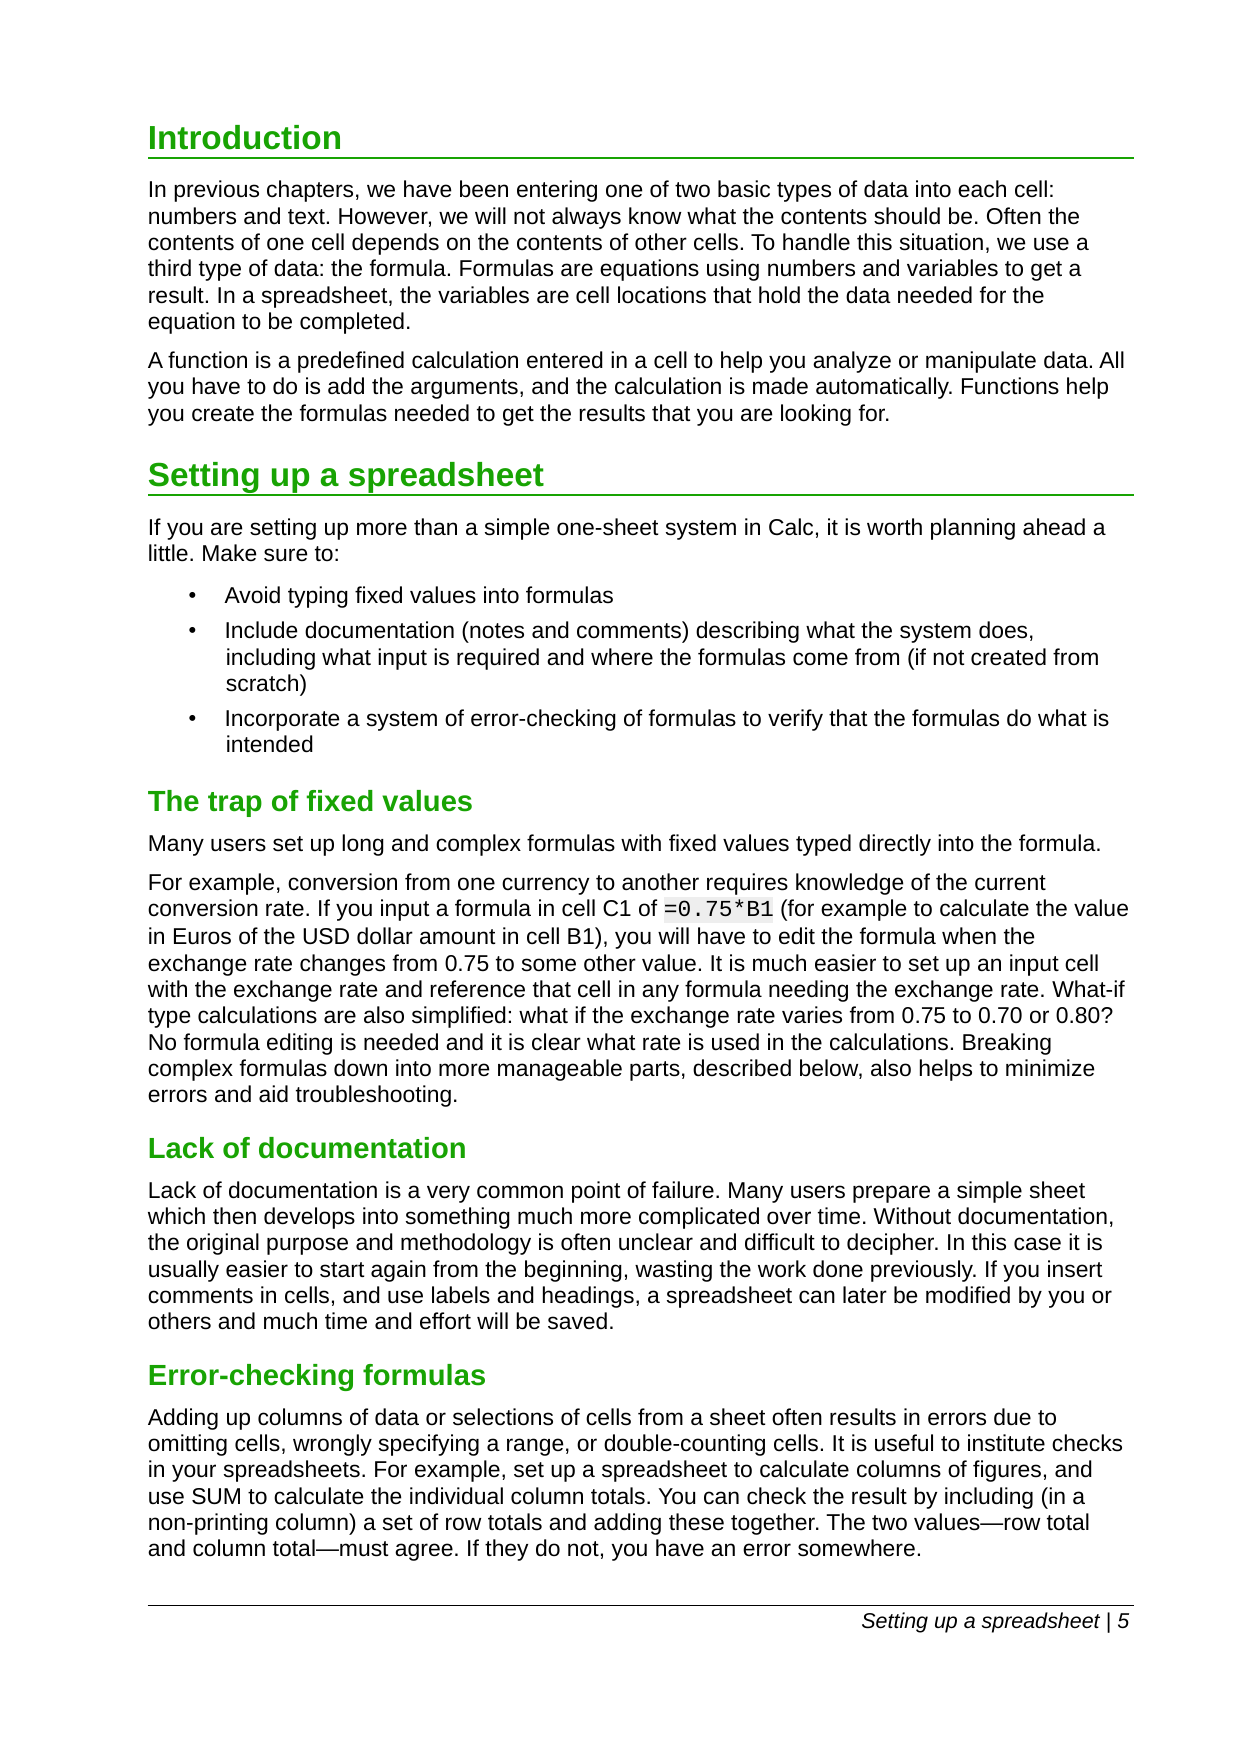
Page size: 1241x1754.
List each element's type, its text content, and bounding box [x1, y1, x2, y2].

list Avoid typing fixed values into formulas [185, 579, 1134, 608]
text In previous chapters, we have been entering one of two basic types of data into each cell: numbers and text. However, we will not always know what the contents should be. Often the contents of one cell depends on the contents of other cells. To handle this situation, we use a third type of data: the formula. Formulas are equations using numbers and variables to get a result. In a spreadsheet, the variables are cell locations that hold the data needed for the equation to be completed. [148, 176, 1134, 334]
subtitle Lack of documentation [148, 1131, 1134, 1165]
text Adding up columns of data or selections of cells from a sheet often results in errors due to omitting cells, wrongly specifying a range, or double-counting cells. It is useful to institute checks in your spreadsheets. For example, set up a spreadsheet to calculate columns of figures, and use SUM to calculate the individual column totals. You can check the result by including (in a non-printing column) a set of row totals and adding these together. The two values—row total and column total—must agree. If they do not, you have an error somewhere. [148, 1404, 1134, 1562]
text Lack of documentation is a very common point of failure. Many users prepare a simple sheet which then develops into something much more complicated over time. Without documentation, the original purpose and methodology is often unclear and difficult to decipher. In this case it is usually easier to start again from the beginning, wasting the work done previously. If you insert comments in cells, and use labels and headings, a spreadsheet can later be modified by you or others and much time and effort will be saved. [148, 1177, 1134, 1335]
list Incorporate a system of error-checking of formulas to verify that the formulas do what is intended [185, 702, 1134, 761]
text For example, conversion from one currency to another requires knowledge of the current conversion rate. If you input a formula in cell C1 of =0.75*B1 (for example to calculate the value in Euros of the USD dollar amount in cell B1), you will have to edit the formula when the exchange rate changes from 0.75 to some other value. It is much easier to set up an input cell with the exchange rate and reference that cell in any formula needing the exchange rate. What-if type calculations are also simplified: what if the exchange rate varies from 0.75 to 0.70 or 0.80? No formula editing is needed and it is clear what rate is used in the calculations. Breaking complex formulas down into more manageable parts, described below, also helps to minimize errors and aid troubleshooting. [148, 868, 1134, 1108]
text If you are setting up more than a simple one-sheet system in Calc, it is worth planning ahead a little. Make sure to: [148, 514, 1134, 566]
subtitle Setting up a spreadsheet [148, 456, 1134, 494]
subtitle The trap of fixed values [148, 784, 1134, 818]
list Include documentation (notes and comments) describing what the system does, including what input is required and where the formulas come from (if not created from scratch) [185, 614, 1134, 696]
text A function is a predefined calculation entered in a cell to help you analyze or manipulate data. All you have to do is add the arguments, and the calculation is made automatically. Functions help you create the formulas needed to get the results that you are looking for. [148, 347, 1134, 426]
text Many users set up long and complex formulas with fixed values typed directly into the formula. [148, 829, 1134, 856]
subtitle Error-checking formulas [148, 1358, 1134, 1392]
subtitle Introduction [148, 118, 1134, 157]
